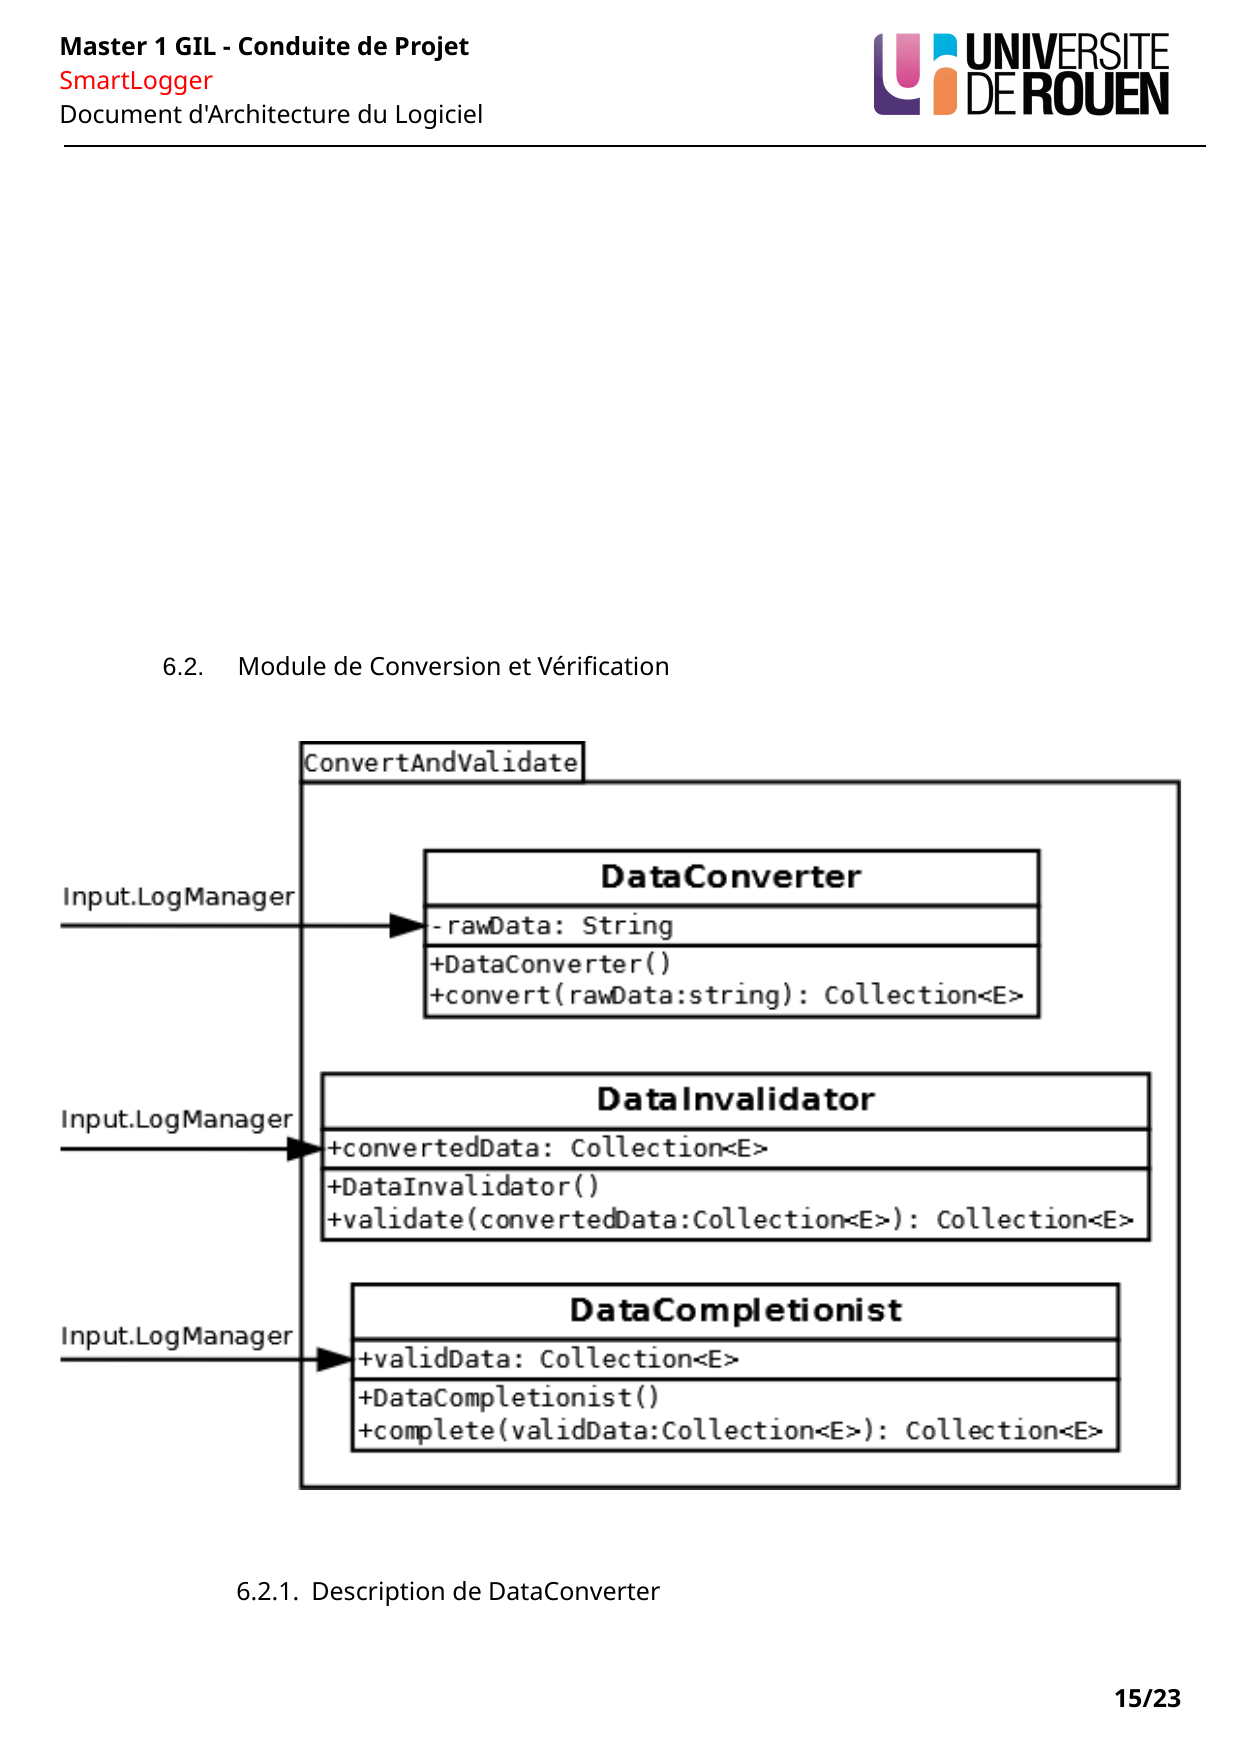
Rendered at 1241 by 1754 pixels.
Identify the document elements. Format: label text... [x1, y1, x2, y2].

picture [872, 32, 1170, 118]
subtitle Description de DataConverter [236, 1574, 1181, 1608]
subtitle Module de Conversion et Vérification [162, 648, 1181, 682]
picture [59, 741, 1182, 1490]
